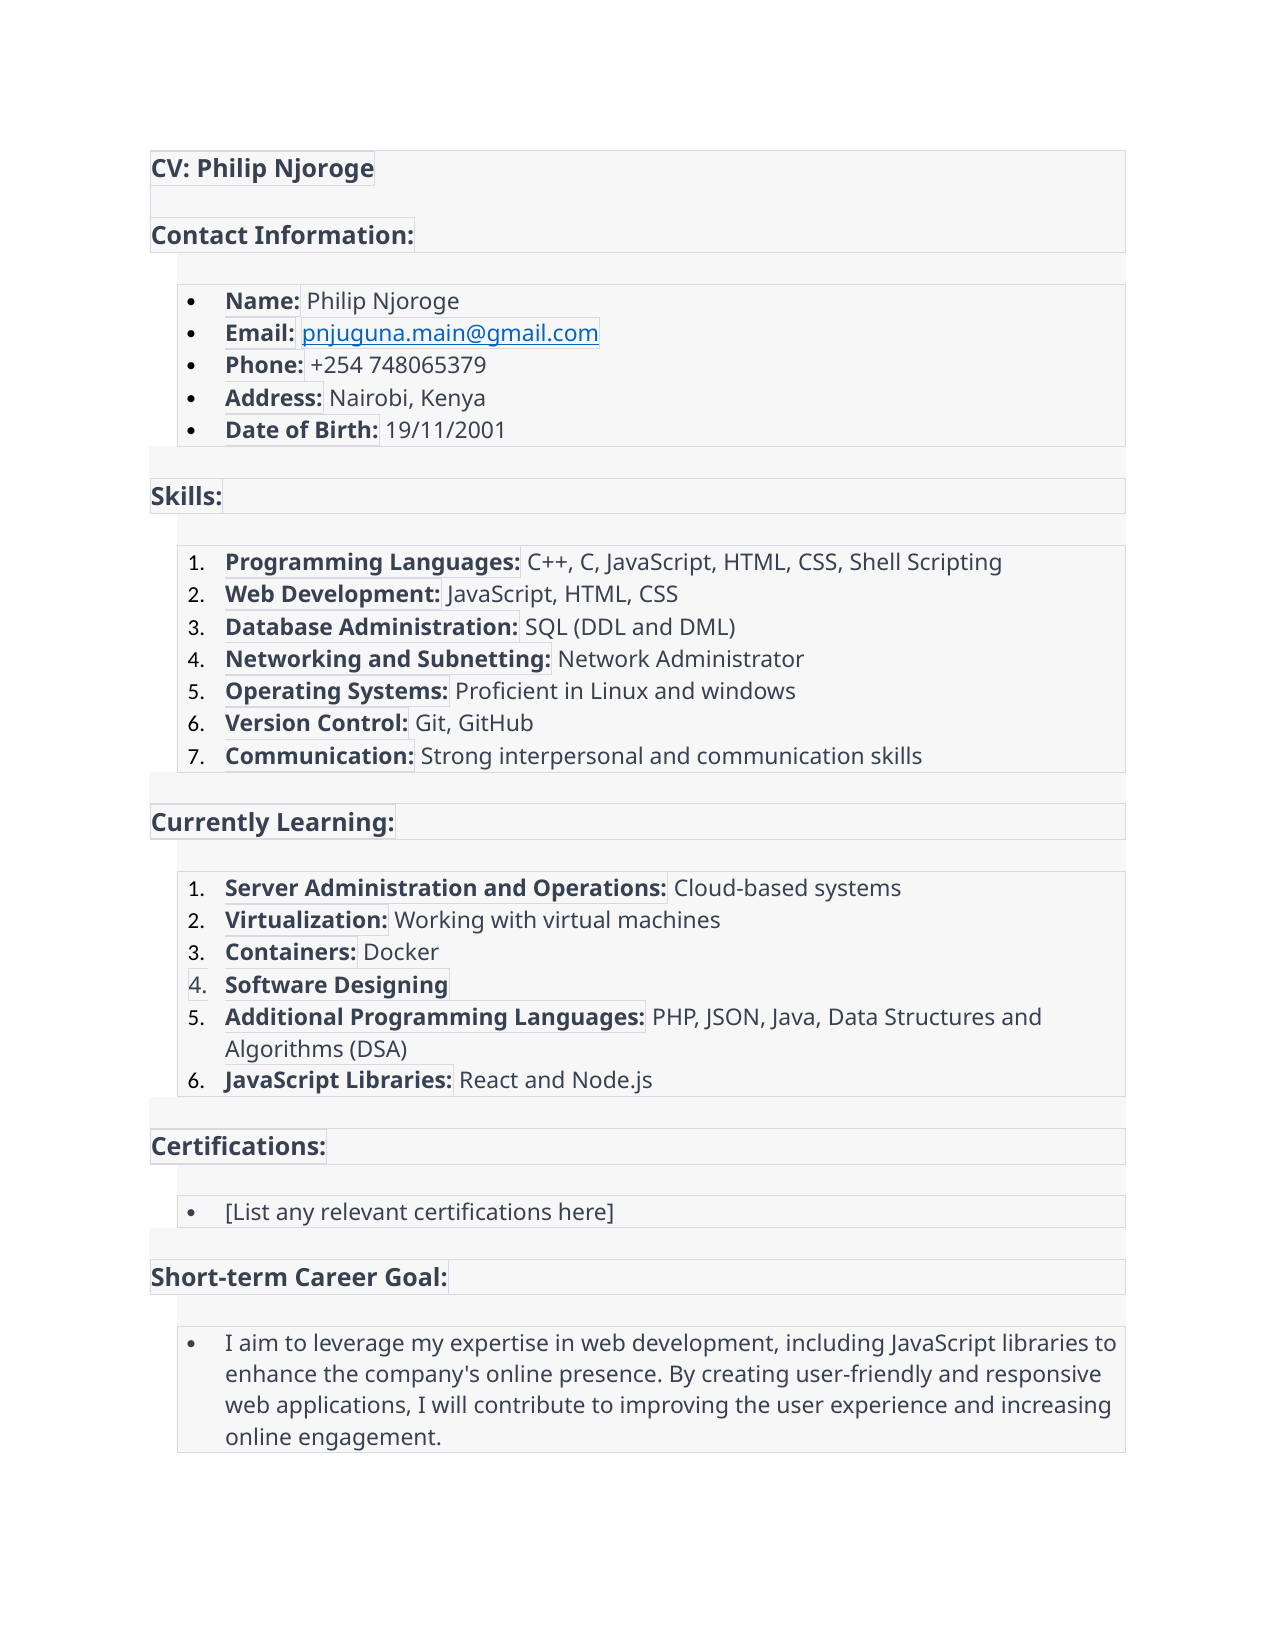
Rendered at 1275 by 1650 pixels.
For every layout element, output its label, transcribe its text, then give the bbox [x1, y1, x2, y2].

text Contact Information: [151, 218, 414, 252]
list Working with virtual machines [389, 903, 1125, 935]
list Software Designing [358, 967, 1125, 1000]
text [396, 804, 1125, 839]
text CV: Philip Njoroge [151, 152, 374, 185]
list Containers: [178, 935, 357, 967]
text Currently Learning: [151, 805, 395, 838]
list I aim to leverage my expertise in web development, including JavaScript libraries to enhance the company's online presence. By creating user-friendly and responsive web applications, I will contribute to improving the user experience and increasing online engagement. [178, 1327, 1125, 1452]
list Proficient in Linux and windows [450, 674, 1125, 706]
text [327, 1129, 1125, 1164]
list Operating Systems: [178, 674, 449, 706]
list Version Control: [178, 706, 408, 739]
list Cloud-based systems [668, 872, 1125, 903]
list C++, C, JavaScript, HTML, CSS, Shell Scripting [521, 546, 1125, 577]
list 19/11/2001 [380, 413, 1125, 446]
list Name: Philip Njoroge [301, 285, 1125, 316]
list Email: pnjuguna.main@gmail.com [178, 316, 295, 348]
list Address: Nairobi, Kenya [324, 381, 1125, 413]
text Certifications: [151, 1130, 326, 1163]
list Date of Birth: [178, 413, 379, 446]
list Communication: [178, 739, 414, 772]
list Database Administration: SQL (DDL and DML) [442, 609, 1125, 642]
text [375, 151, 1125, 186]
list Web Development: [178, 577, 441, 609]
list Phone: +254 748065379 [305, 348, 1125, 381]
text [223, 479, 1125, 513]
list JavaScript, HTML, CSS [442, 577, 1125, 609]
list Address: Nairobi, Kenya [178, 381, 323, 413]
list Network Administrator [552, 642, 1125, 674]
list JavaScript Libraries: [178, 1063, 453, 1096]
list Database Administration: SQL (DDL and DML) [178, 609, 519, 642]
list Networking and Subnetting: [178, 642, 551, 674]
list Server Administration and Operations: [178, 872, 667, 903]
text Short-term Career Goal: [151, 1260, 448, 1294]
list Virtualization: [178, 903, 388, 935]
list Docker [358, 935, 1125, 967]
list Email: pnjuguna.main@gmail.com [302, 318, 599, 344]
list Email: pnjuguna.main@gmail.com [600, 316, 1125, 348]
list Git, GitHub [409, 706, 1125, 739]
text [449, 1260, 1125, 1294]
list Phone: +254 748065379 [178, 348, 304, 381]
list Software Designing [178, 967, 449, 1000]
list Name: Philip Njoroge [178, 285, 300, 316]
list Email: pnjuguna.main@gmail.com [296, 316, 599, 348]
text Skills: [151, 479, 222, 513]
list Strong interpersonal and communication skills [415, 739, 1125, 772]
text [415, 216, 1125, 252]
list [List any relevant certifications here] [178, 1196, 1125, 1227]
list Additional Programming Languages: PHP, JSON, Java, Data Structures and Algorithms (DSA) [178, 1000, 1125, 1063]
list React and Node.js [454, 1063, 1125, 1096]
list Programming Languages: [178, 546, 520, 577]
